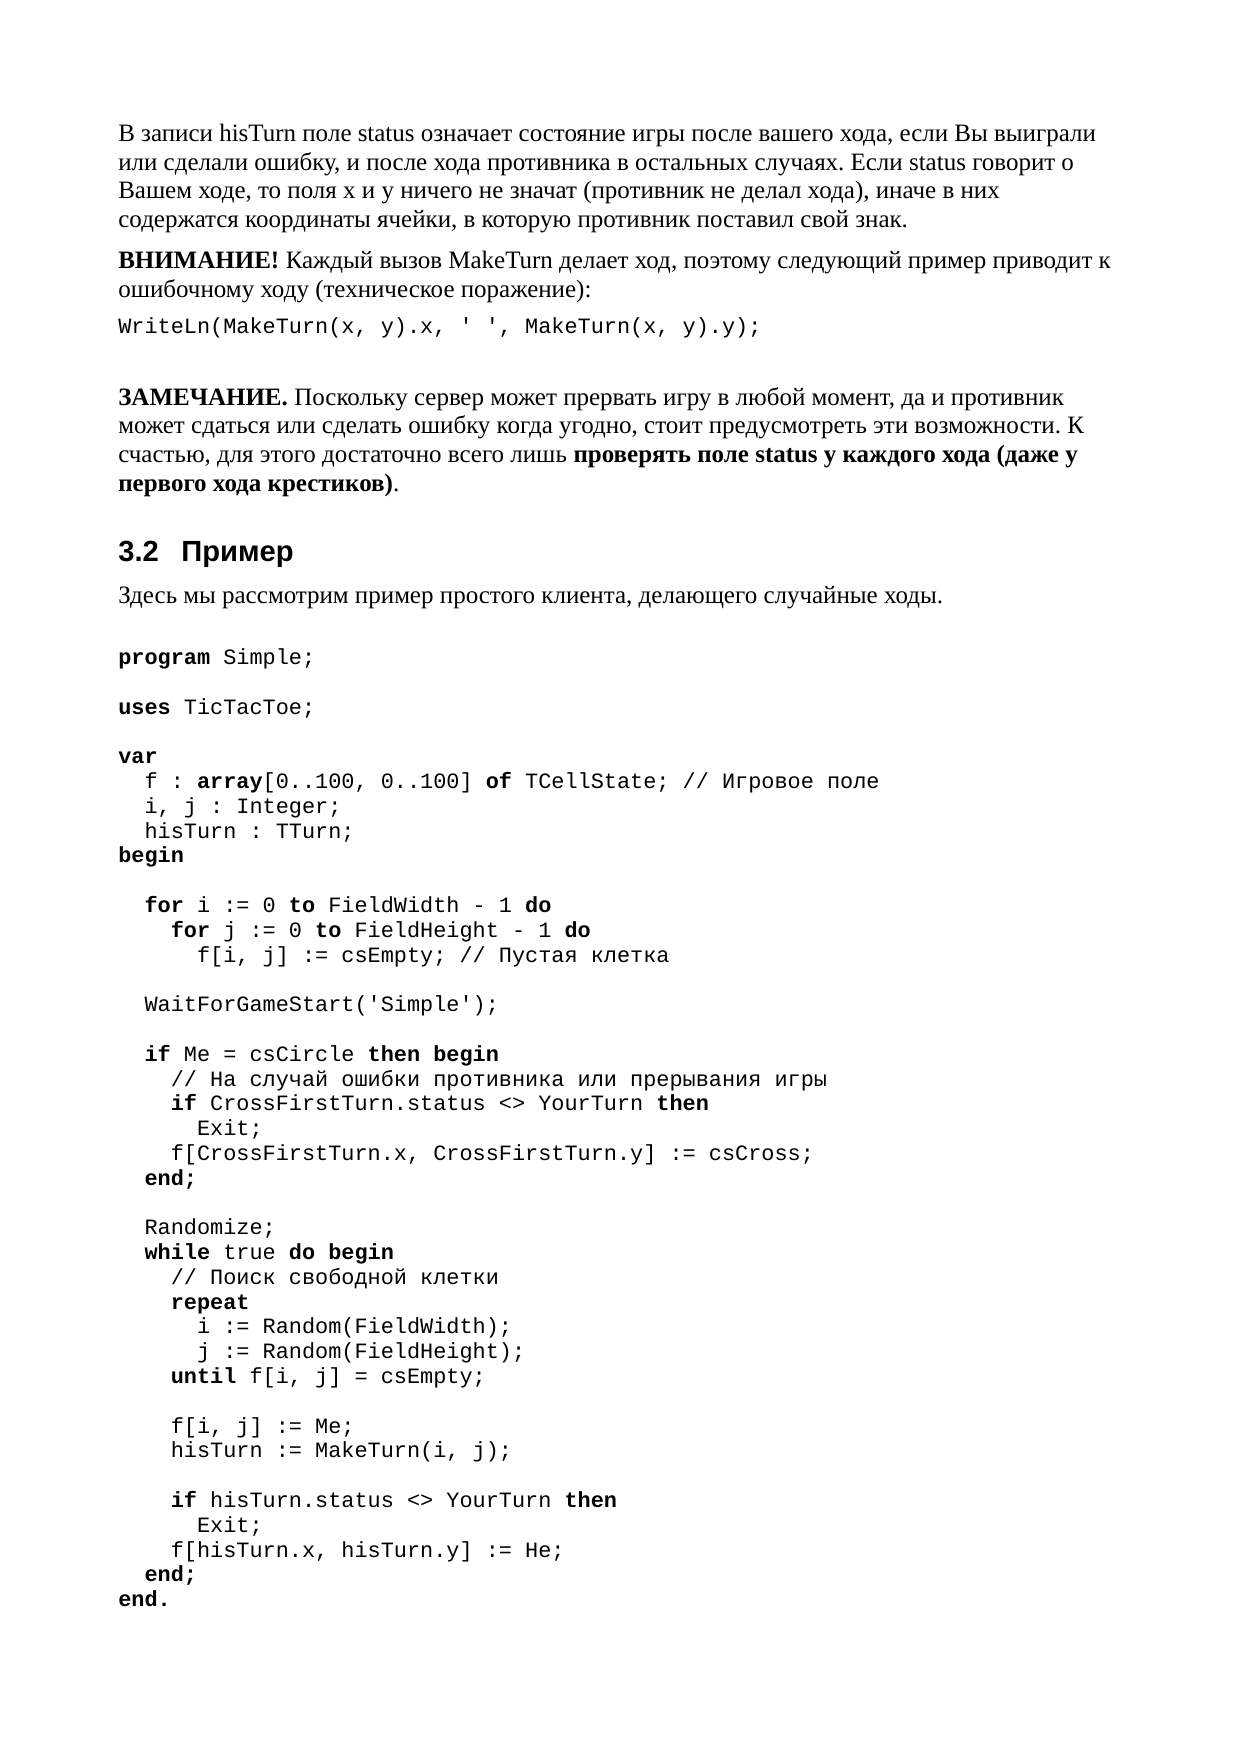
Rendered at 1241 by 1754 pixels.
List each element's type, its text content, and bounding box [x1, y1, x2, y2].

text uses TicTacToe; [118, 696, 1122, 721]
text i := Random(FieldWidth); [118, 1316, 1122, 1340]
text i, j : Integer; [118, 795, 1122, 820]
text if hisTurn.status <> YourTurn then [118, 1489, 1122, 1514]
text Exit; [118, 1514, 1122, 1539]
text begin [118, 844, 1122, 869]
text j := Random(FieldHeight); [118, 1340, 1122, 1365]
subtitle Пример [118, 534, 1122, 568]
text В записи hisTurn поле status означает состояние игры после вашего хода, если Вы выиграли или сделали ошибку, и после хода противника в остальных случаях. Если status говорит о Вашем ходе, то поля x и y ничего не значат (противник не делал хода), иначе в них содержатся координаты ячейки, в которую противник поставил свой знак. [118, 118, 1122, 233]
text while true do begin [118, 1241, 1122, 1266]
text end. [118, 1588, 1122, 1613]
text Здесь мы рассмотрим пример простого клиента, делающего случайные ходы. [118, 580, 1122, 609]
text if CrossFirstTurn.status <> YourTurn then [118, 1092, 1122, 1117]
text end; [118, 1167, 1122, 1192]
text var [118, 745, 1122, 770]
text hisTurn : TTurn; [118, 820, 1122, 844]
text f[CrossFirstTurn.x, CrossFirstTurn.y] := csCross; [118, 1142, 1122, 1167]
text Exit; [118, 1117, 1122, 1142]
text repeat [118, 1291, 1122, 1316]
text f[i, j] := Me; [118, 1415, 1122, 1439]
text WriteLn(MakeTurn(x, y).x, ' ', MakeTurn(x, y).y); [118, 316, 1122, 340]
text f[hisTurn.x, hisTurn.y] := He; [118, 1539, 1122, 1563]
text hisTurn := MakeTurn(i, j); [118, 1439, 1122, 1464]
text until f[i, j] = csEmpty; [118, 1365, 1122, 1390]
text for j := 0 to FieldHeight - 1 do [118, 919, 1122, 944]
text for i := 0 to FieldWidth - 1 do [118, 894, 1122, 919]
text end; [118, 1563, 1122, 1588]
text ВНИМАНИЕ! Каждый вызов MakeTurn делает ход, поэтому следующий пример приводит к ошибочному ходу (техническое поражение): [118, 246, 1122, 303]
text // Поиск свободной клетки [118, 1266, 1122, 1291]
text // На случай ошибки противника или прерывания игры [118, 1068, 1122, 1092]
text f : array[0..100, 0..100] of TCellState; // Игровое поле [118, 770, 1122, 795]
text if Me = csCircle then begin [118, 1043, 1122, 1068]
text f[i, j] := csEmpty; // Пустая клетка [118, 944, 1122, 968]
text Randomize; [118, 1216, 1122, 1241]
text ЗАМЕЧАНИЕ. Поскольку сервер может прервать игру в любой момент, да и противник может сдаться или сделать ошибку когда угодно, стоит предусмотреть эти возможности. К счастью, для этого достаточно всего лишь проверять поле status у каждого хода (даже у первого хода крестиков). [118, 382, 1122, 497]
text WaitForGameStart('Simple'); [118, 993, 1122, 1018]
text program Simple; [118, 646, 1122, 671]
